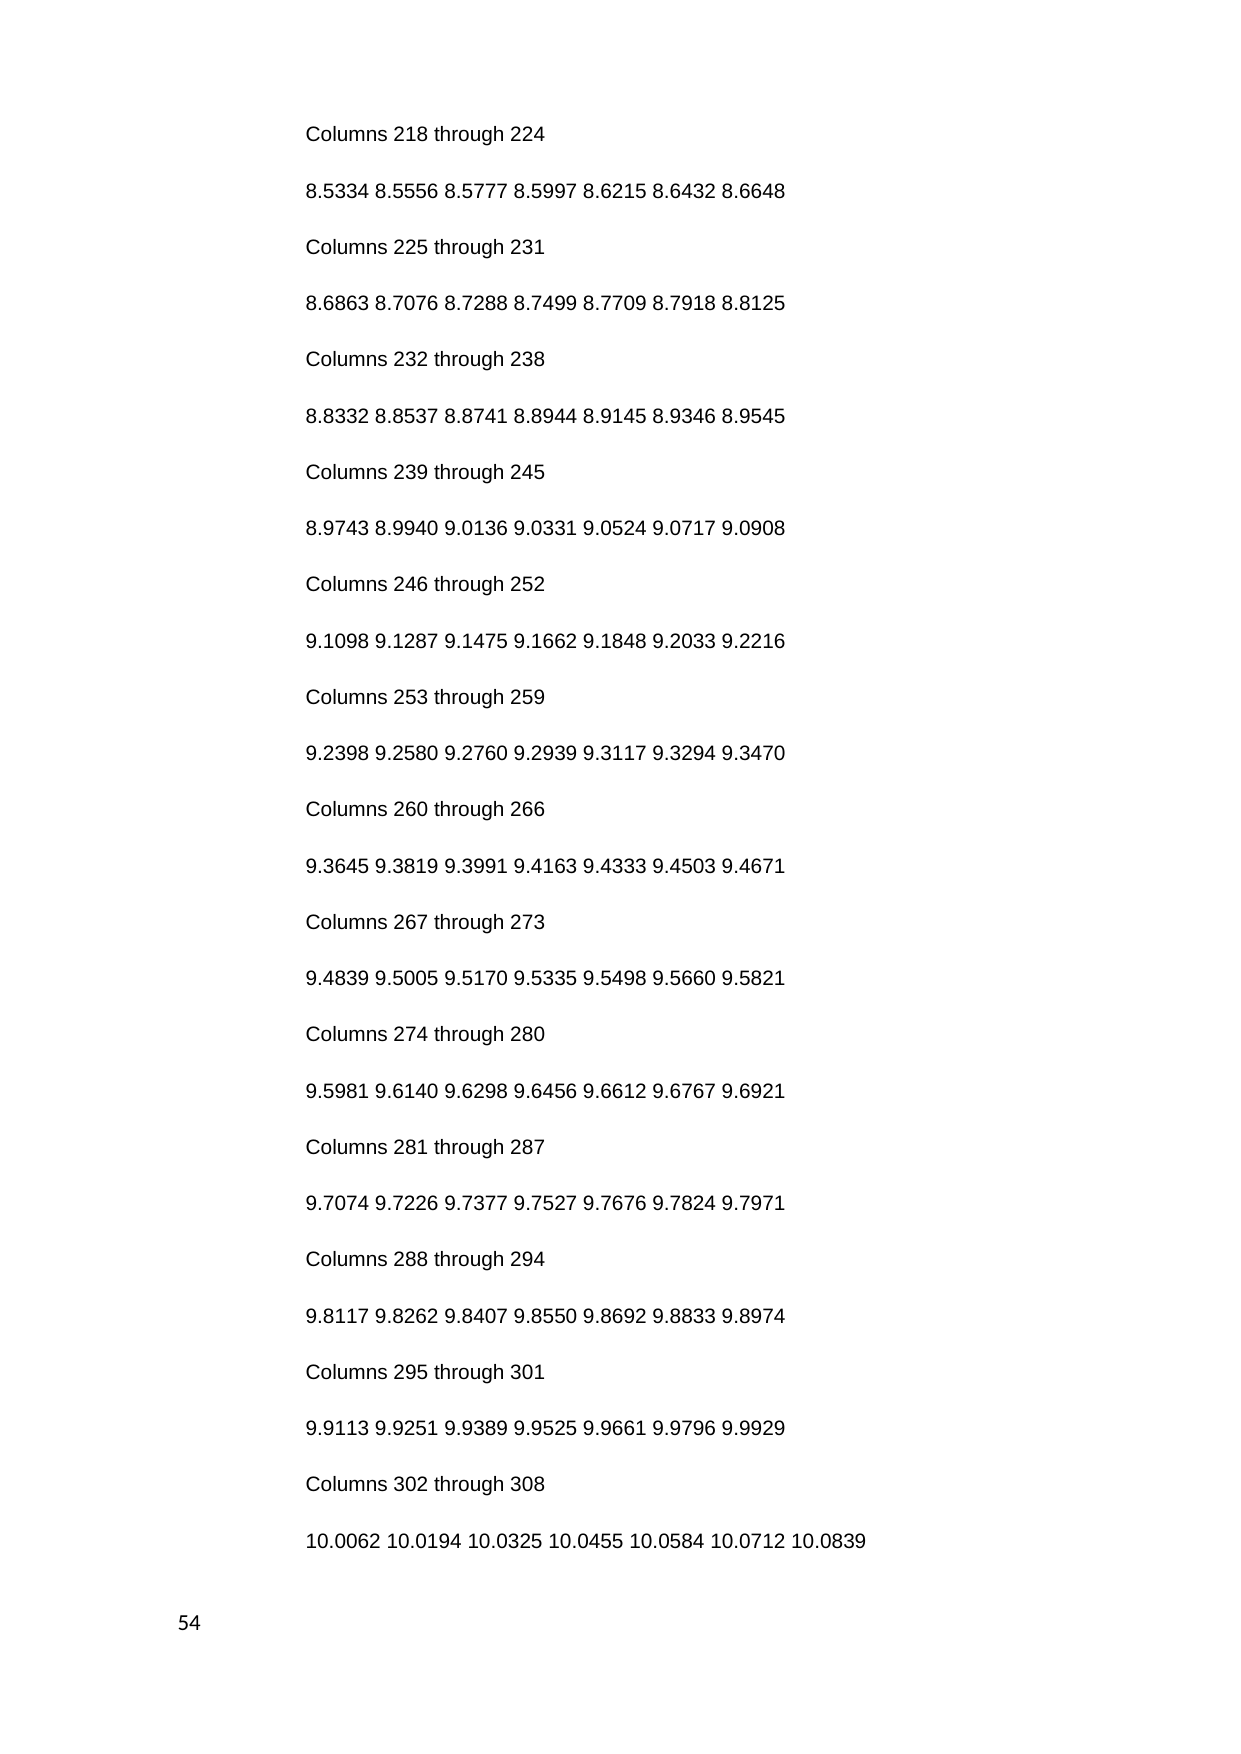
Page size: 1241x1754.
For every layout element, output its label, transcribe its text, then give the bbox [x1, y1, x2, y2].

text Columns 218 through 224 8.5334 8.5556 8.5777 8.5997 8.6215 8.6432 8.6648 Columns 225 through 231 8.6863 8.7076 8.7288 8.7499 8.7709 8.7918 8.8125 Columns 232 through 238 8.8332 8.8537 8.8741 8.8944 8.9145 8.9346 8.9545 Columns 239 through 245 8.9743 8.9940 9.0136 9.0331 9.0524 9.0717 9.0908 Columns 246 through 252 9.1098 9.1287 9.1475 9.1662 9.1848 9.2033 9.2216 Columns 253 through 259 9.2398 9.2580 9.2760 9.2939 9.3117 9.3294 9.3470 Columns 260 through 266 9.3645 9.3819 9.3991 9.4163 9.4333 9.4503 9.4671 Columns 267 through 273 9.4839 9.5005 9.5170 9.5335 9.5498 9.5660 9.5821 Columns 274 through 280 9.5981 9.6140 9.6298 9.6456 9.6612 9.6767 9.6921 Columns 281 through 287 9.7074 9.7226 9.7377 9.7527 9.7676 9.7824 9.7971 Columns 288 through 294 9.8117 9.8262 9.8407 9.8550 9.8692 9.8833 9.8974 Columns 295 through 301 9.9113 9.9251 9.9389 9.9525 9.9661 9.9796 9.9929 Columns 302 through 308 10.0062 10.0194 10.0325 10.0455 10.0584 10.0712 10.0839 [305, 118, 1069, 1552]
